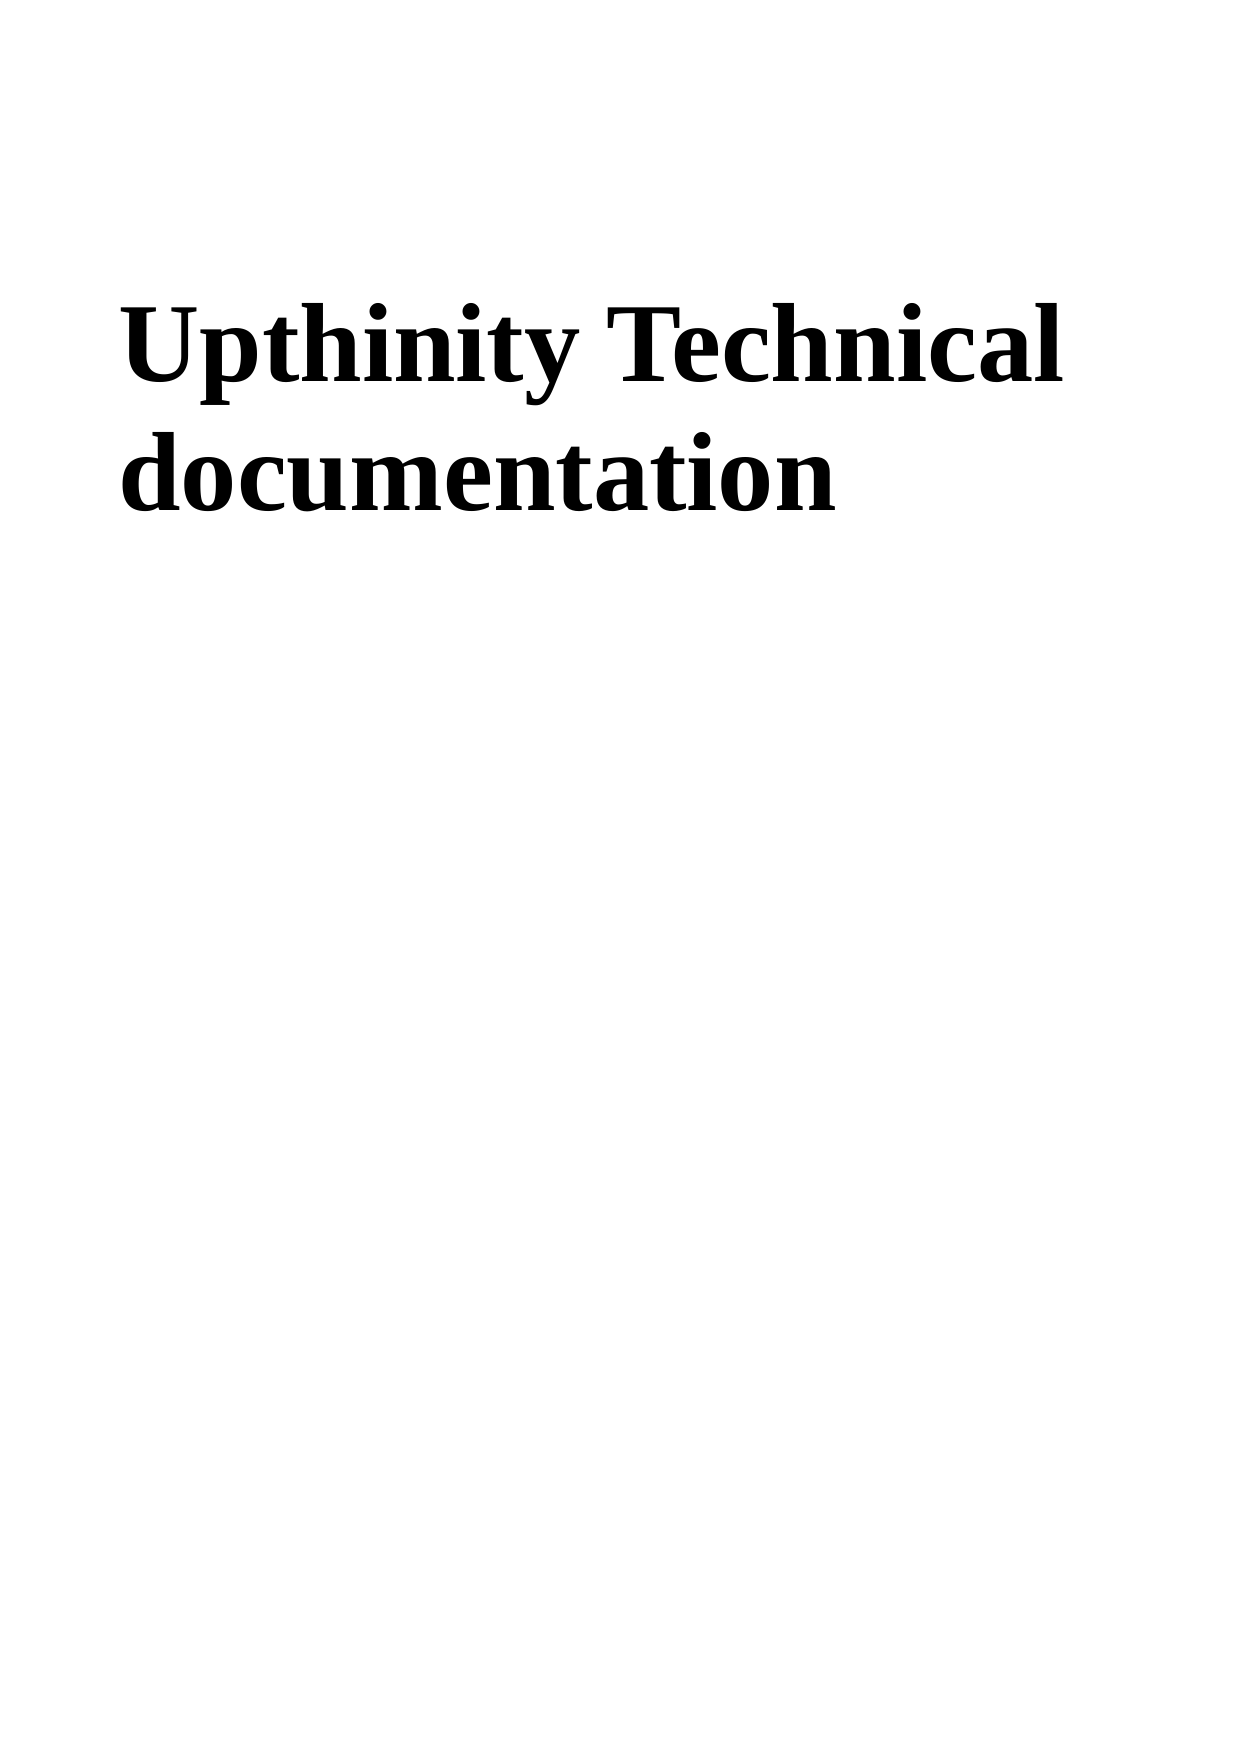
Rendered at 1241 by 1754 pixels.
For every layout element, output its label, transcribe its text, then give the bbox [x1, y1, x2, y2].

text Upthinity Technical documentation [118, 276, 1122, 535]
